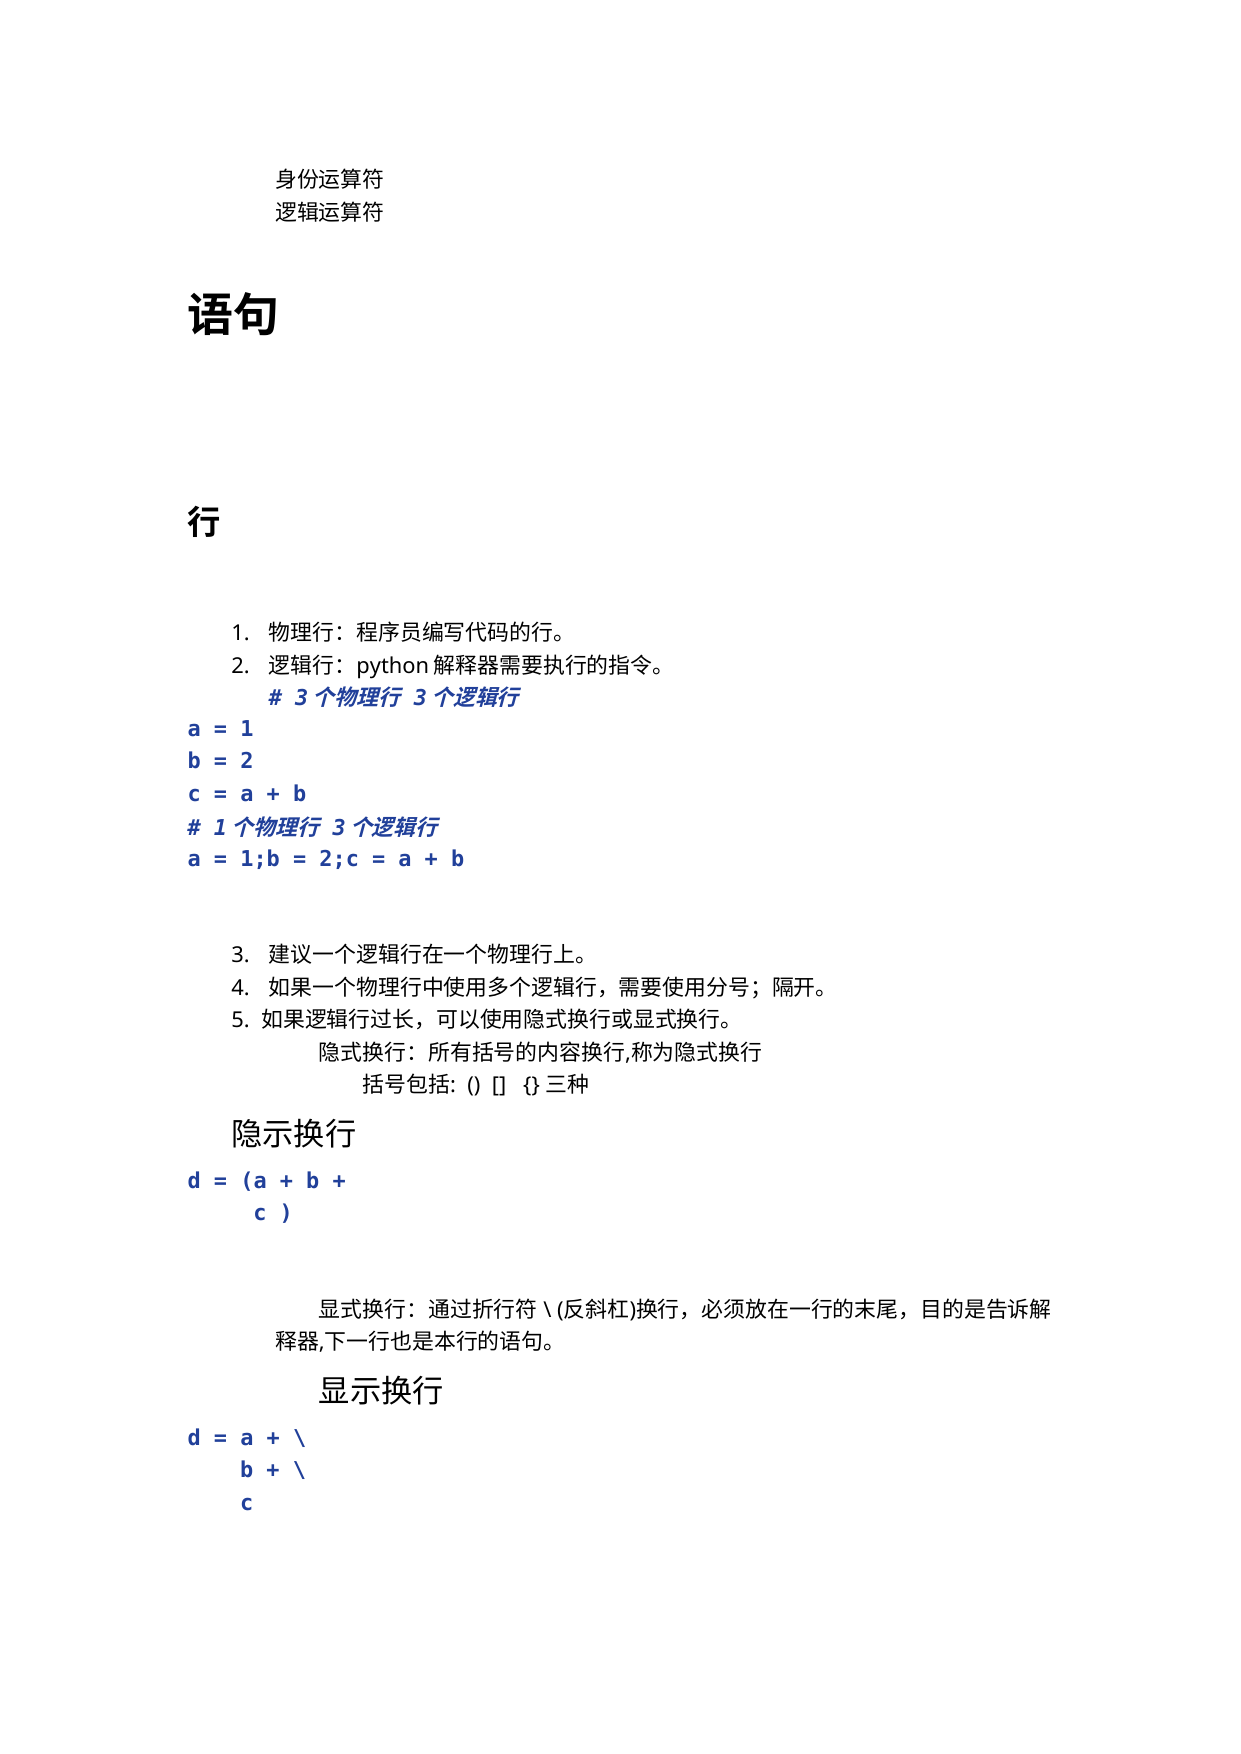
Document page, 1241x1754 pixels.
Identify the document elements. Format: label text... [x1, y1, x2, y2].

list 物理行：程序员编写代码的行。 [231, 615, 1053, 647]
text a = 1;b = 2;c = a + b [187, 842, 1053, 875]
text c [187, 1486, 1053, 1519]
list # 3个物理行 3个逻辑行 [231, 680, 1053, 712]
text 显示换行 [275, 1356, 1053, 1421]
text c ) [187, 1197, 1053, 1229]
text 括号包括: () [] {} 三种 [187, 1067, 1053, 1099]
text d = a + \ [187, 1421, 1053, 1454]
text 隐式换行：所有括号的内容换行,称为隐式换行 [275, 1034, 1053, 1067]
text # 1个物理行 3个逻辑行 [187, 810, 1053, 842]
text 逻辑运算符 [231, 194, 1053, 227]
list 如果一个物理行中使用多个逻辑行，需要使用分号；隔开。 [231, 969, 1053, 1002]
text b = 2 [187, 745, 1053, 777]
subtitle 语句 [187, 262, 1053, 360]
text 隐示换行 [187, 1099, 1053, 1164]
list 建议一个逻辑行在一个物理行上。 [231, 937, 1053, 969]
text b + \ [187, 1454, 1053, 1486]
text c = a + b [187, 777, 1053, 810]
text 身份运算符 [231, 162, 1053, 194]
text 显式换行：通过折行符 \ (反斜杠)换行，必须放在一行的末尾，目的是告诉解释器,下一行也是本行的语句。 [275, 1291, 1053, 1356]
list 逻辑行：python解释器需要执行的指令。 [231, 647, 1053, 680]
text a = 1 [187, 712, 1053, 745]
text 5. 如果逻辑行过长，可以使用隐式换行或显式换行。 [187, 1002, 1053, 1034]
subtitle 行 [187, 488, 1053, 553]
text d = (a + b + [187, 1164, 1053, 1197]
